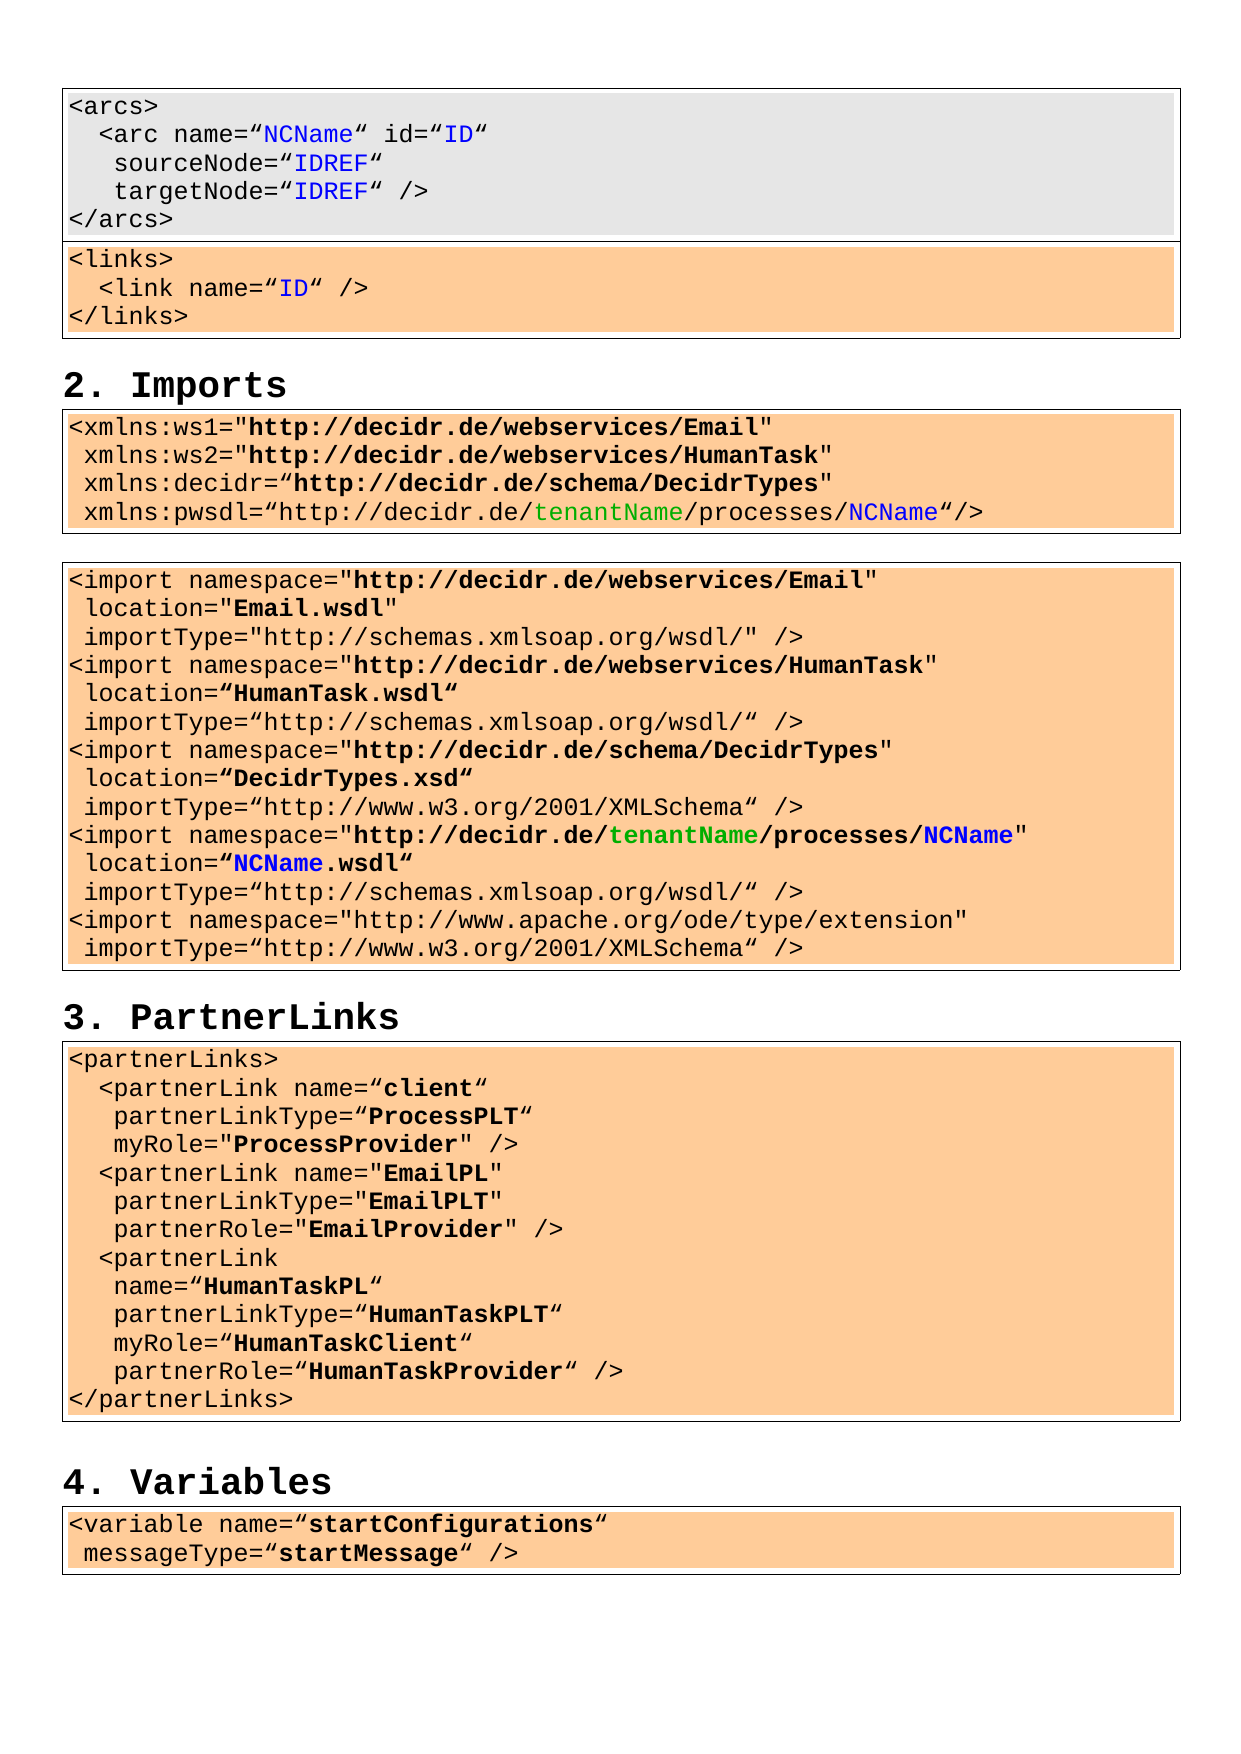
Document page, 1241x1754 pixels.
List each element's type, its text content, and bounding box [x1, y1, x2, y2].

table_header <import namespace="http://decidr.de/webservices/Email" location="Email.wsdl" importType="http://schemas.xmlsoap.org/wsdl/" /> <import namespace="http://decidr.de/webservices/HumanTask" location=“HumanTask.wsdl“ importType=“http://schemas.xmlsoap.org/wsdl/“ /> <import namespace="http://decidr.de/schema/DecidrTypes" location=“DecidrTypes.xsd“ importType=“http://www.w3.org/2001/XMLSchema“ /> <import namespace="http://decidr.de/tenantName/processes/NCName" location=“NCName.wsdl“ importType=“http://schemas.xmlsoap.org/wsdl/“ /> <import namespace="http://www.apache.org/ode/type/extension" importType=“http://www.w3.org/2001/XMLSchema“ /> [63, 563, 1180, 970]
table_header <partnerLinks> <partnerLink name=“client“ partnerLinkType=“ProcessPLT“ myRole="ProcessProvider" /> <partnerLink name="EmailPL" partnerLinkType="EmailPLT" partnerRole="EmailProvider" /> <partnerLink name=“HumanTaskPL“ partnerLinkType=“HumanTaskPLT“ myRole=“HumanTaskClient“ partnerRole=“HumanTaskProvider“ /> </partnerLinks> [63, 1042, 1180, 1421]
table_header <arcs> <arc name=“NCName“ id=“ID“ sourceNode=“IDREF“ targetNode=“IDREF“ /> </arcs> [63, 89, 1180, 241]
text 3. PartnerLinks [62, 998, 1180, 1041]
text 2. Imports [62, 366, 1180, 408]
table_header <xmlns:ws1="http://decidr.de/webservices/Email" xmlns:ws2="http://decidr.de/webservices/HumanTask" xmlns:decidr=“http://decidr.de/schema/DecidrTypes" xmlns:pwsdl=“http://decidr.de/tenantName/processes/NCName“/> [63, 410, 1180, 533]
table_header <variable name=“startConfigurations“ messageType=“startMessage“ /> [63, 1507, 1180, 1574]
text 4. Variables [62, 1463, 1180, 1506]
table_cell <links> <link name=“ID“ /> </links> [63, 242, 1180, 337]
